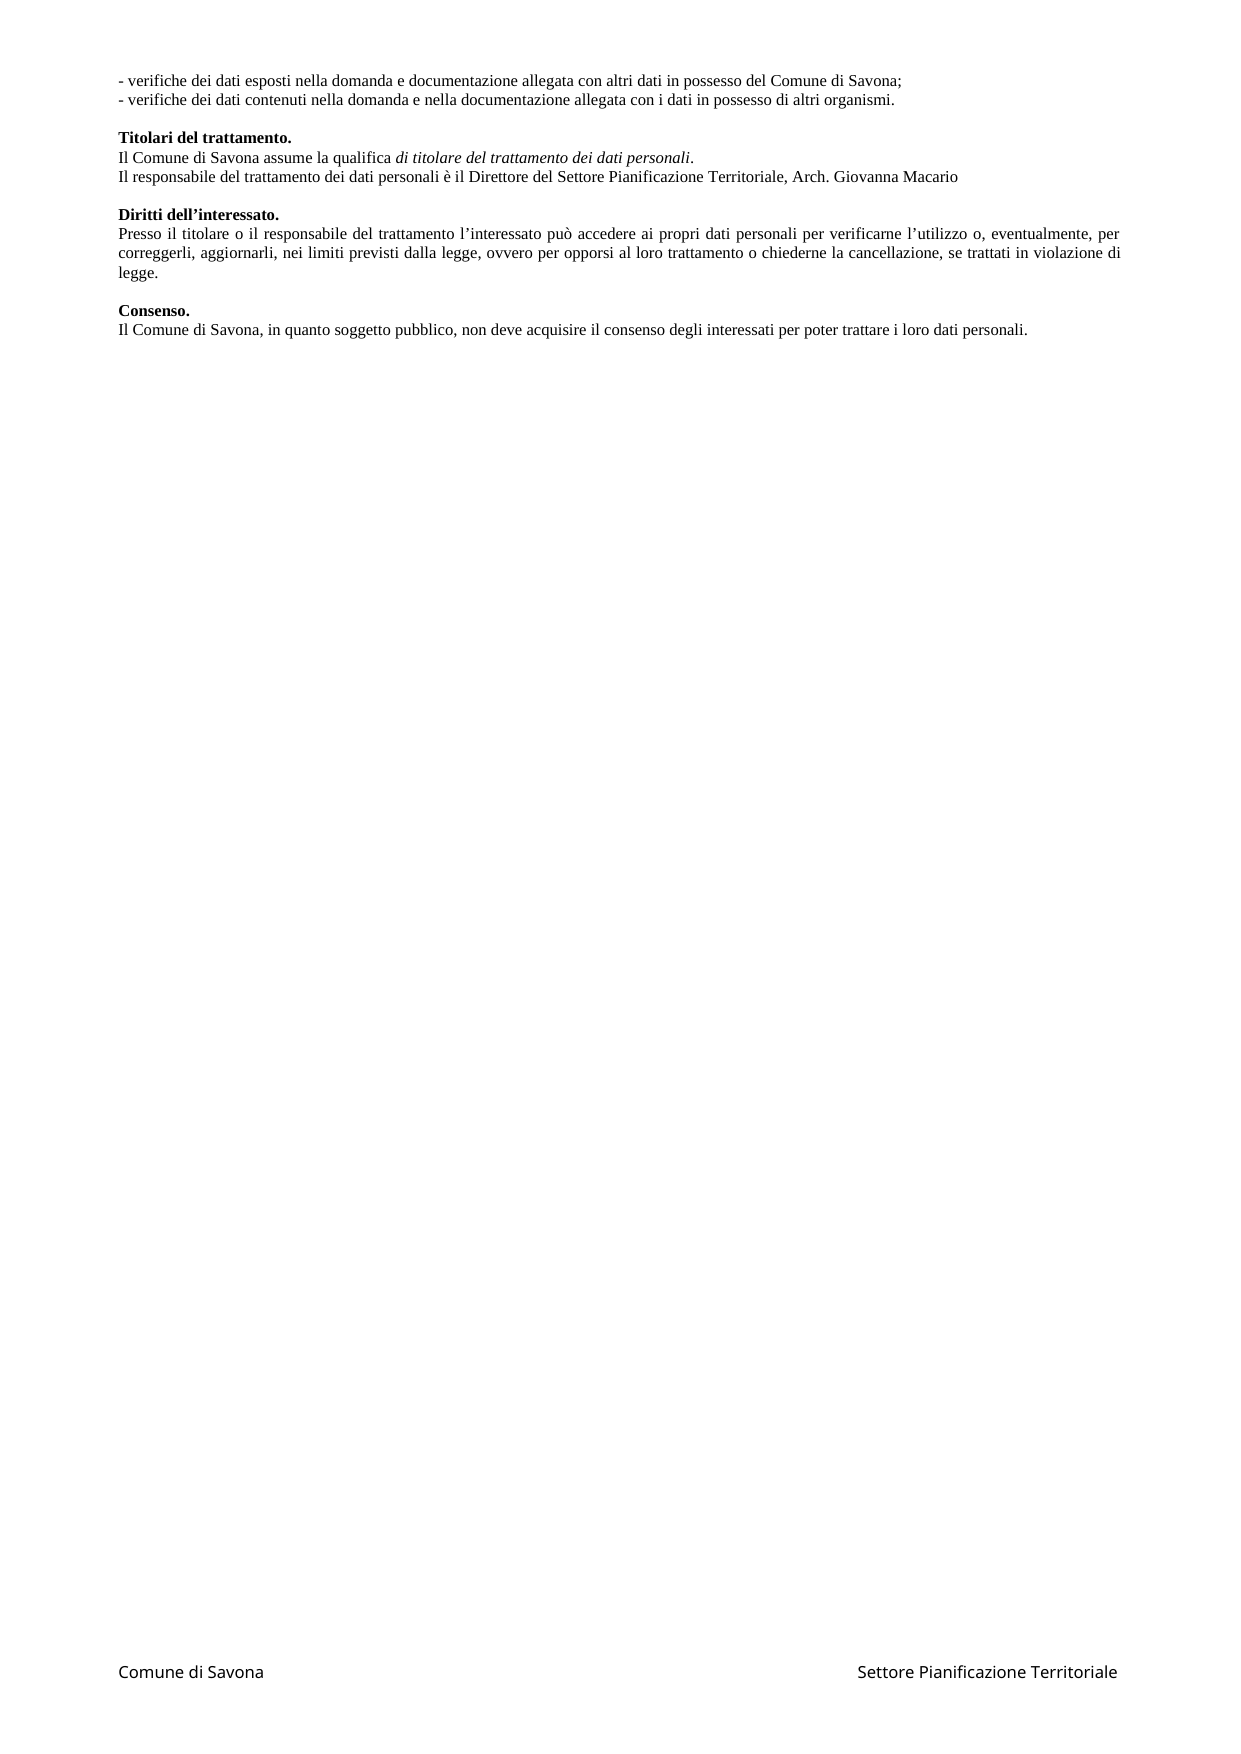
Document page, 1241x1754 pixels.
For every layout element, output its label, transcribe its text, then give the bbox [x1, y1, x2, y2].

text Presso il titolare o il responsabile del trattamento l’interessato può accedere ai propri dati personali per verificarne l’utilizzo o, eventualmente, per correggerli, aggiornarli, nei limiti previsti dalla legge, ovvero per opporsi al loro trattamento o chiederne la cancellazione, se trattati in violazione di legge. [118, 224, 1122, 282]
text Il Comune di Savona assume la qualifica di titolare del trattamento dei dati personali. [118, 147, 1122, 167]
text Consenso. [118, 301, 1122, 320]
text Titolari del trattamento. [118, 128, 1122, 147]
text - verifiche dei dati esposti nella domanda e documentazione allegata con altri dati in possesso del Comune di Savona; [118, 71, 1122, 90]
text Diritti dell’interessato. [118, 205, 1122, 224]
text Il responsabile del trattamento dei dati personali è il Direttore del Settore Pianificazione Territoriale, Arch. Giovanna Macario [118, 167, 1122, 186]
text Il Comune di Savona, in quanto soggetto pubblico, non deve acquisire il consenso degli interessati per poter trattare i loro dati personali. [118, 320, 1122, 339]
text - verifiche dei dati contenuti nella domanda e nella documentazione allegata con i dati in possesso di altri organismi. [118, 90, 1122, 109]
